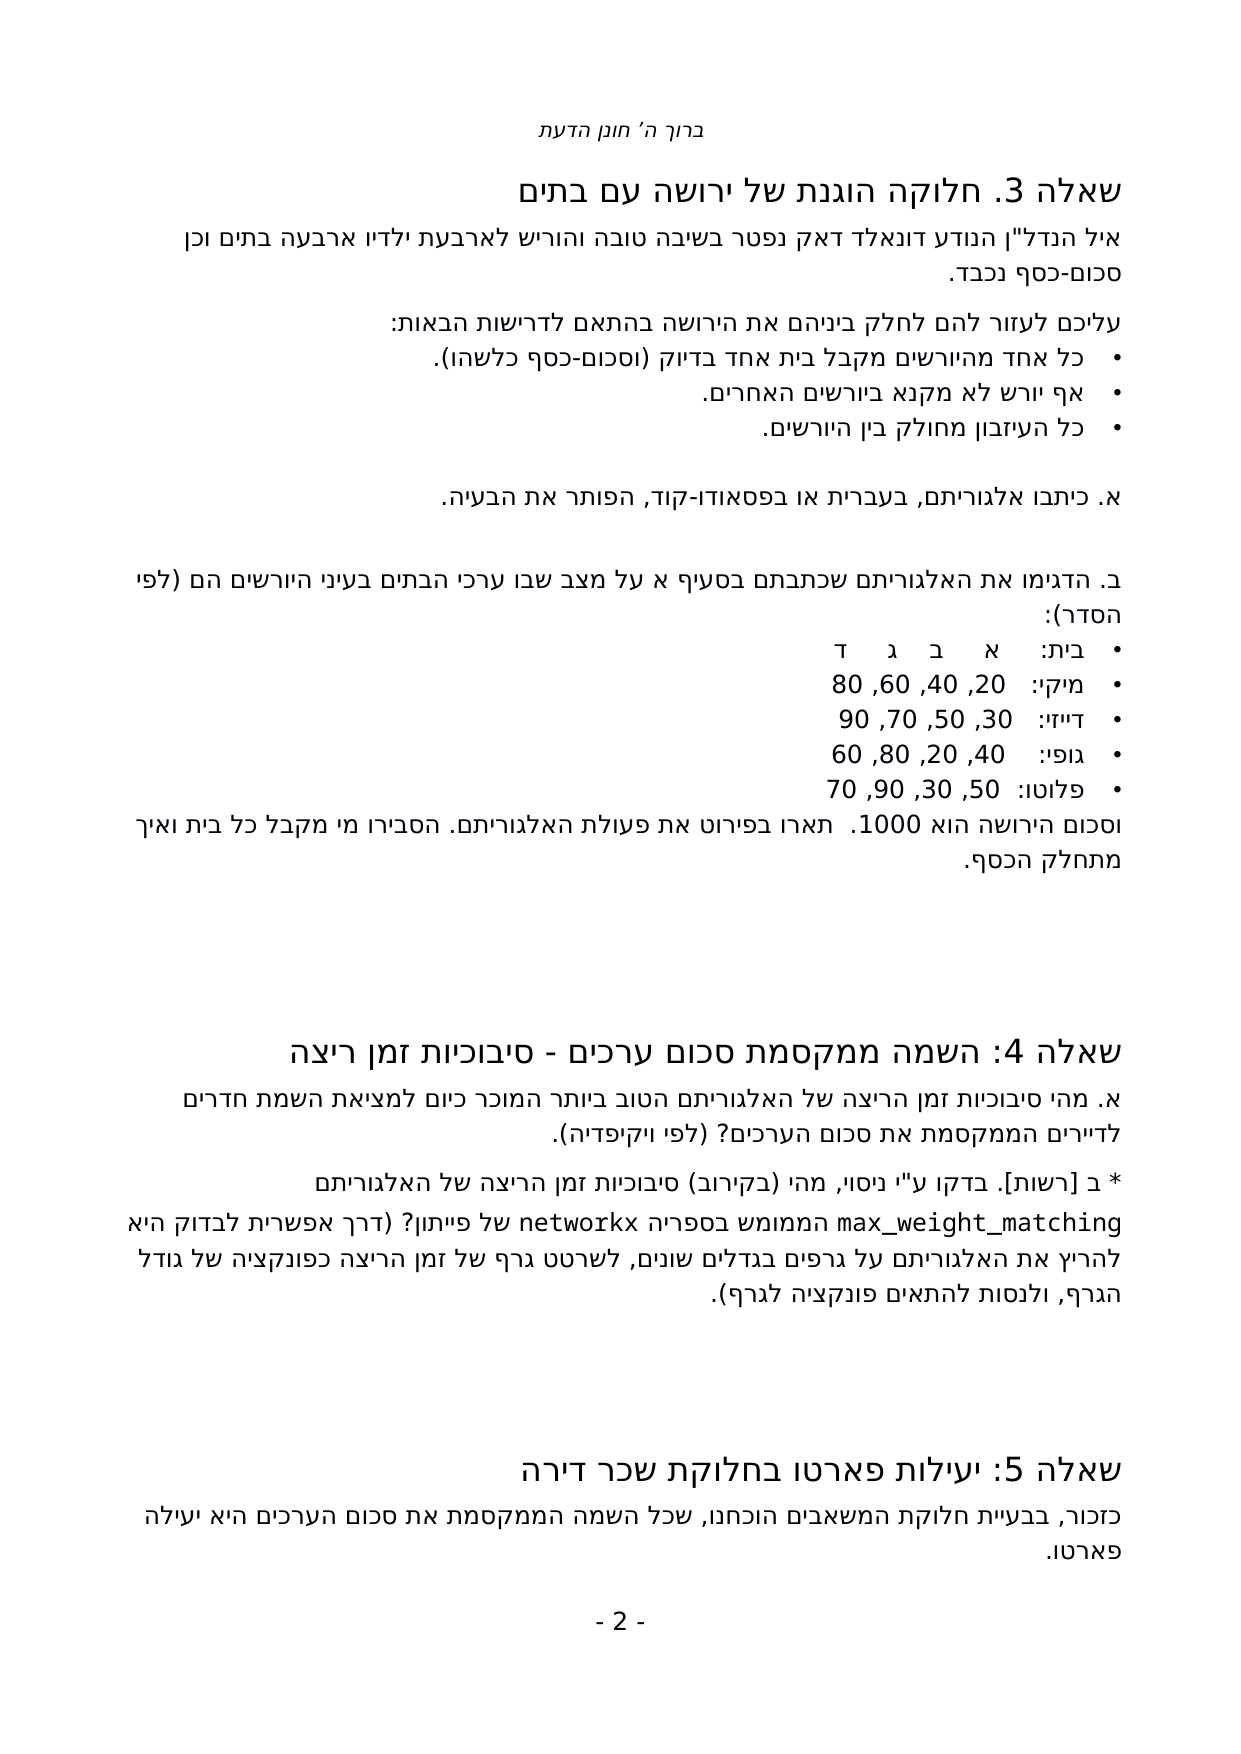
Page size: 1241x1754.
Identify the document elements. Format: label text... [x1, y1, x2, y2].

subtitle שאלה 4: השמה ממקסמת סכום ערכים - סיבוכיות זמן ריצה [118, 1032, 1122, 1071]
list אף יורש לא מקנא ביורשים האחרים. [118, 378, 1122, 407]
text עליכם לעזור להם לחלק ביניהם את הירושה בהתאם לדרישות הבאות: [118, 308, 1122, 337]
text א. כיתבו אלגוריתם, בעברית או בפסאודו-קוד, הפותר את הבעיה. [118, 482, 1122, 511]
subtitle שאלה 3. חלוקה הוגנת של ירושה עם בתים [118, 172, 1122, 211]
text א. מהי סיבוכיות זמן הריצה של האלגוריתם הטוב ביותר המוכר כיום למציאת השמת חדרים לדיירים הממקסמת את סכום הערכים? (לפי ויקיפדיה). [118, 1084, 1122, 1148]
text ב. הדגימו את האלגוריתם שכתבתם בסעיף א על מצב שבו ערכי הבתים בעיני היורשים הם (לפי הסדר): [118, 565, 1122, 629]
list מיקי: 20, 40, 60, 80 [118, 670, 1122, 699]
list כל העיזבון מחולק בין היורשים. [118, 413, 1122, 442]
list פלוטו: 50, 30, 90, 70 [118, 775, 1122, 804]
list גופי: 40, 20, 80, 60 [118, 740, 1122, 769]
list בית: א ב ג ד [118, 635, 1122, 664]
list דייזי: 30, 50, 70, 90 [118, 705, 1122, 734]
text כזכור, בבעיית חלוקת המשאבים הוכחנו, שכל השמה הממקסמת את סכום הערכים היא יעילה פארטו. [118, 1501, 1122, 1566]
text איל הנדל"ן הנודע דונאלד דאק נפטר בשיבה טובה והוריש לארבעת ילדיו ארבעה בתים וכן סכום-כסף נכבד. [118, 223, 1122, 287]
text וסכום הירושה הוא 1000. תארו בפירוט את פעולת האלגוריתם. הסבירו מי מקבל כל בית ואיך מתחלק הכסף. [118, 810, 1122, 874]
text * ב [רשות]. בדקו ע"י ניסוי, מהי (בקירוב) סיבוכיות זמן הריצה של האלגוריתם max_weight_matching הממומש בספריה networkx של פייתון? (דרך אפשרית לבדוק היא להריץ את האלגוריתם על גרפים בגדלים שונים, לשרטט גרף של זמן הריצה כפונקציה של גודל הגרף, ולנסות להתאים פונקציה לגרף). [118, 1168, 1122, 1308]
subtitle שאלה 5: יעילות פארטו בחלוקת שכר דירה [118, 1450, 1122, 1489]
list כל אחד מהיורשים מקבל בית אחד בדיוק (וסכום-כסף כלשהו). [118, 343, 1122, 372]
